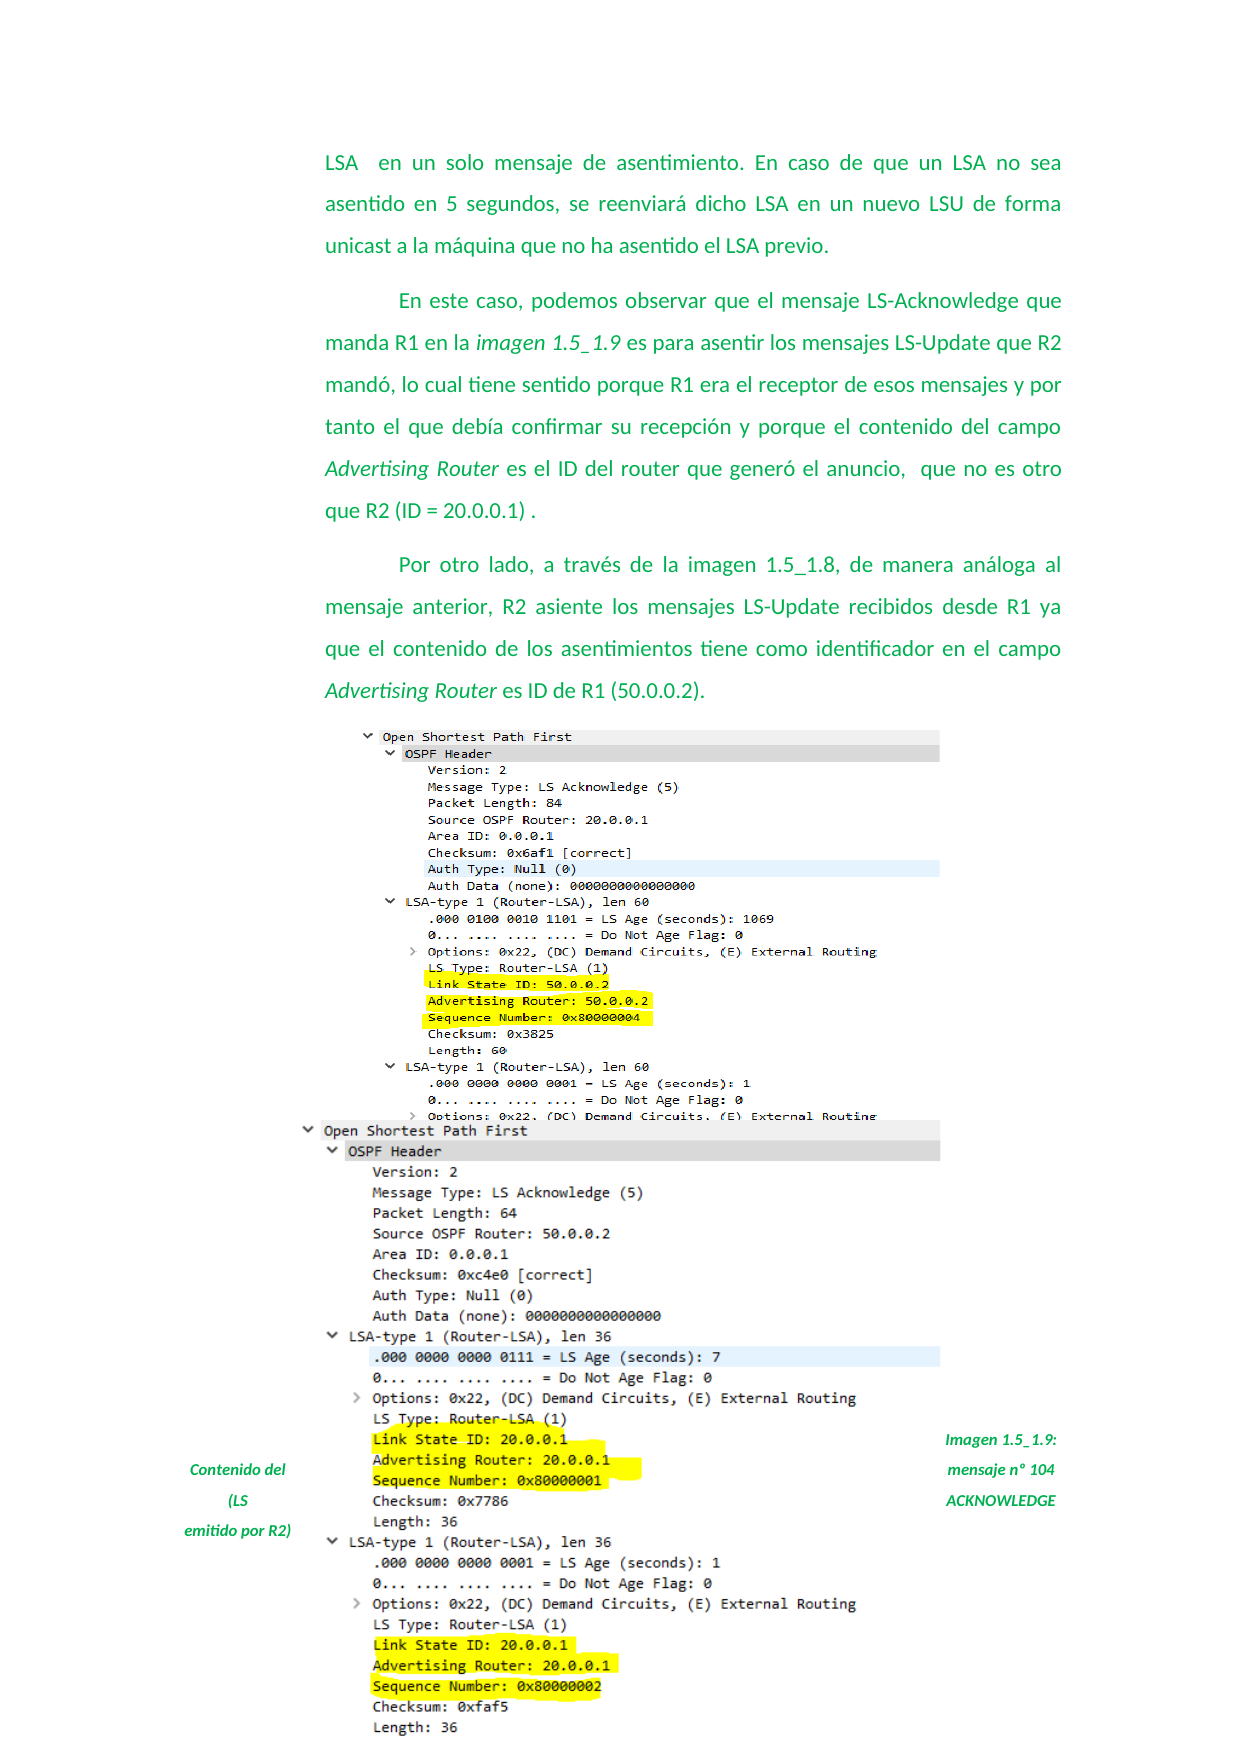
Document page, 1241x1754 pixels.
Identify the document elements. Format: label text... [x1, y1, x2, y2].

text Imagen 1.5_1.9: Contenido del mensaje nº 104 (LS ACKNOWLEDGE emitido por R2) [177, 1429, 299, 1541]
text En este caso, podemos observar que el mensaje LS-Acknowledge que manda R1 en la imagen 1.5_1.9 es para asentir los mensajes LS-Update que R2 mandó, lo cual tiene sentido porque R1 era el receptor de esos mensajes y por tanto el que debía confirmar su recepción y porque el contenido del campo Advertising Router es el ID del router que generó el anuncio, que no es otro que R2 (ID = 20.0.0.1) . [325, 286, 1063, 524]
text Por otro lado, a través de la imagen 1.5_1.8, de manera análoga al mensaje anterior, R2 asiente los mensajes LS-Update recibidos desde R1 ya que el contenido de los asentimientos tiene como identificador en el campo Advertising Router es ID de R1 (50.0.0.2). [325, 550, 1063, 704]
text LSA en un solo mensaje de asentimiento. En caso de que un LSA no sea asentido en 5 segundos, se reenviará dicho LSA en un nuevo LSU de forma unicast a la máquina que no ha asentido el LSA previo. [325, 148, 1063, 259]
text Imagen 1.5_1.9: Contenido del mensaje nº 104 (LS ACKNOWLEDGE emitido por R2) [941, 1429, 1063, 1541]
